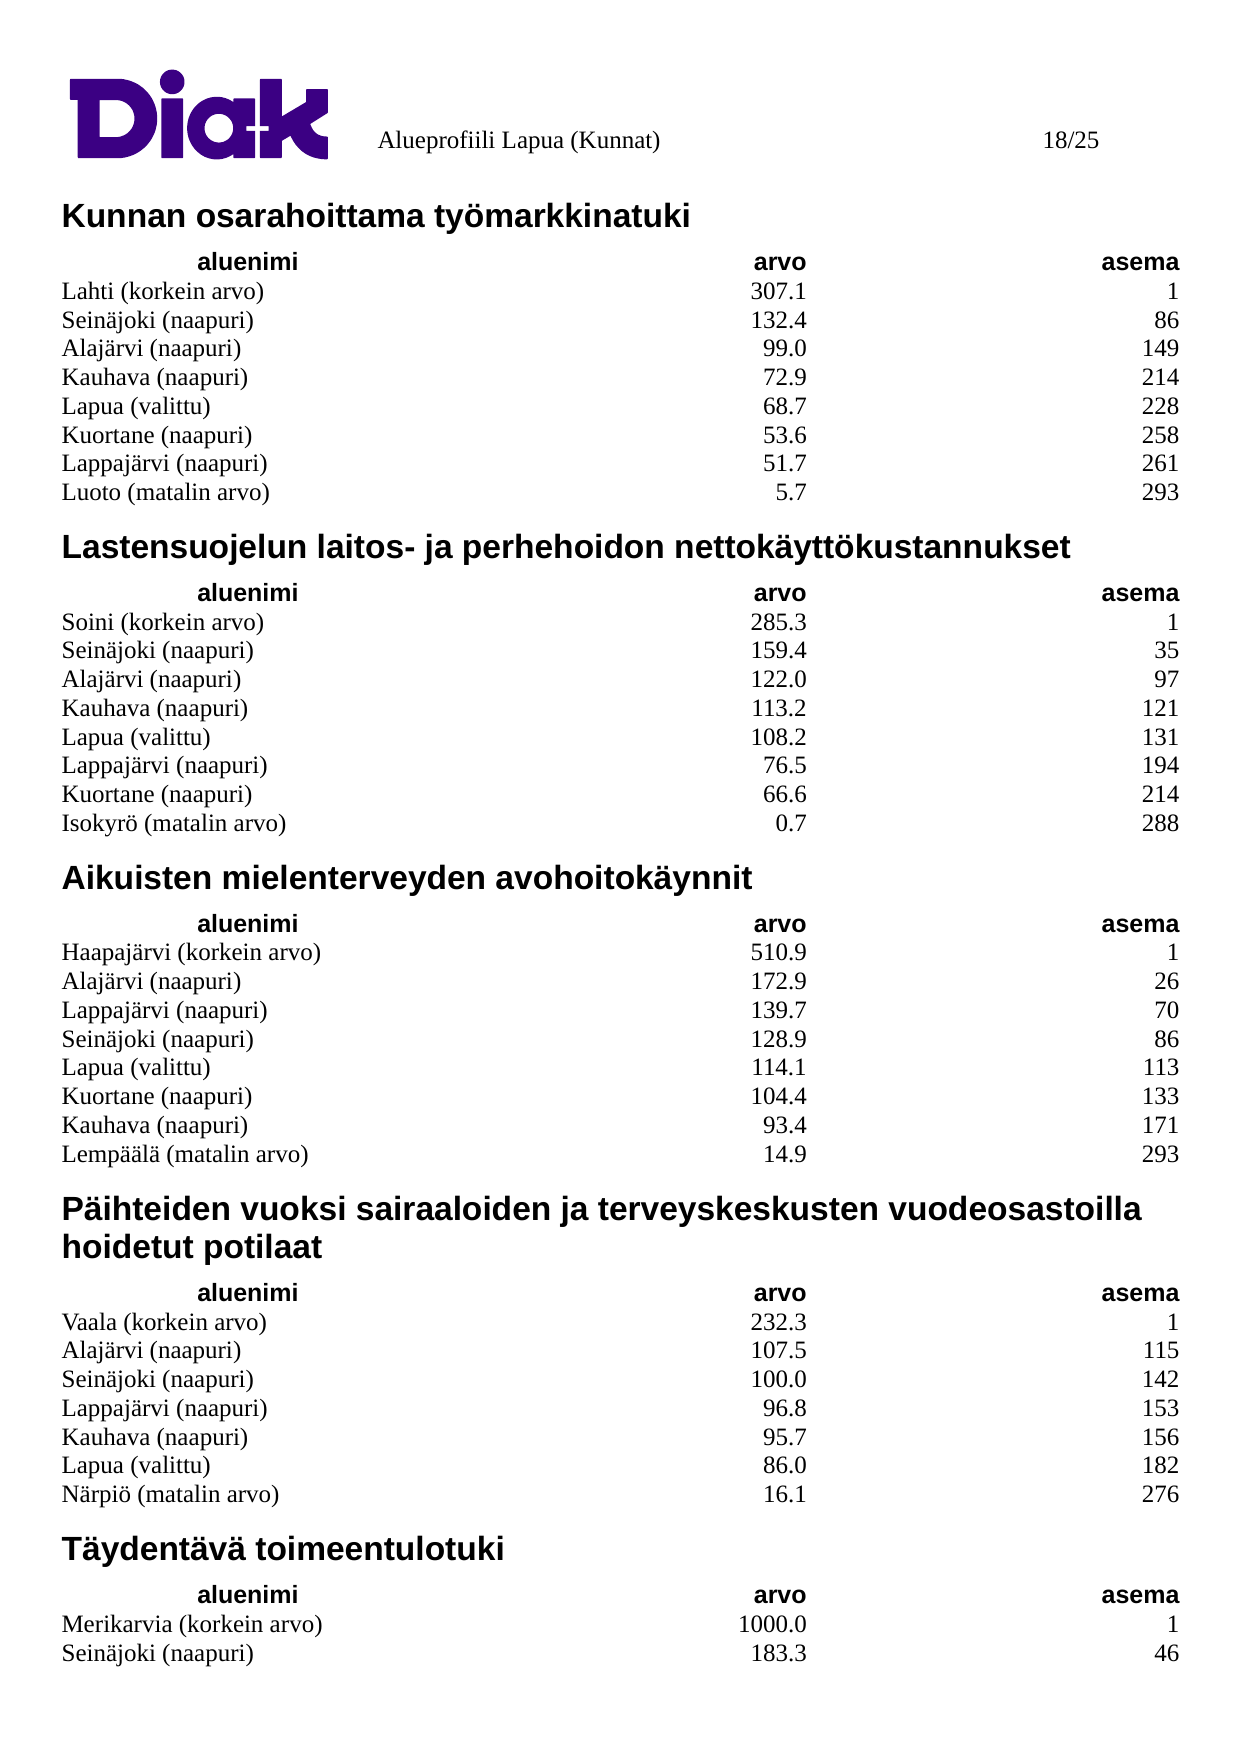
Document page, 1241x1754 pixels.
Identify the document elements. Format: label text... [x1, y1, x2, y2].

table_cell 66.6 [434, 779, 806, 808]
table_cell 97 [806, 664, 1179, 693]
table_cell 214 [806, 779, 1179, 808]
table_cell 171 [806, 1110, 1179, 1139]
table_cell Seinäjoki (naapuri) [61, 1638, 434, 1666]
table_cell 276 [806, 1479, 1179, 1508]
table_cell Haapajärvi (korkein arvo) [61, 938, 434, 966]
table_header asema [806, 247, 1179, 276]
table_cell 131 [806, 722, 1179, 751]
table_cell 159.4 [434, 636, 806, 664]
table_header asema [806, 1580, 1179, 1609]
table_header arvo [434, 1580, 806, 1609]
table_cell Lapua (valittu) [61, 391, 434, 420]
table_cell Kuortane (naapuri) [61, 420, 434, 448]
table_cell 113.2 [434, 693, 806, 722]
table_cell 182 [806, 1451, 1179, 1479]
table_header arvo [434, 578, 806, 607]
table_cell Vaala (korkein arvo) [61, 1307, 434, 1336]
table_cell 1000.0 [434, 1609, 806, 1638]
table_cell 5.7 [434, 477, 806, 506]
table_cell Lahti (korkein arvo) [61, 276, 434, 305]
table_cell 108.2 [434, 722, 806, 751]
table_cell 86 [806, 305, 1179, 333]
subtitle Aikuisten mielenterveyden avohoitokäynnit [61, 858, 1179, 896]
table_cell 133 [806, 1081, 1179, 1110]
table_cell Seinäjoki (naapuri) [61, 1364, 434, 1393]
table_cell Kauhava (naapuri) [61, 1110, 434, 1139]
table_header aluenimi [61, 247, 434, 276]
table_cell 96.8 [434, 1393, 806, 1422]
table_cell Luoto (matalin arvo) [61, 477, 434, 506]
table_header asema [806, 1278, 1179, 1307]
table_cell 214 [806, 362, 1179, 391]
table_cell 107.5 [434, 1336, 806, 1364]
table_cell Seinäjoki (naapuri) [61, 636, 434, 664]
table_cell 104.4 [434, 1081, 806, 1110]
table_cell 35 [806, 636, 1179, 664]
table_header aluenimi [61, 578, 434, 607]
table_cell Alajärvi (naapuri) [61, 334, 434, 362]
table_cell 122.0 [434, 664, 806, 693]
subtitle Päihteiden vuoksi sairaaloiden ja terveyskeskusten vuodeosastoilla hoidetut potilaat [61, 1188, 1179, 1266]
table_cell 149 [806, 334, 1179, 362]
table_cell Lappajärvi (naapuri) [61, 449, 434, 477]
table_cell Kuortane (naapuri) [61, 779, 434, 808]
table_cell Seinäjoki (naapuri) [61, 1024, 434, 1052]
table_cell 76.5 [434, 751, 806, 779]
table_cell 142 [806, 1364, 1179, 1393]
table_header asema [806, 909, 1179, 937]
table_header aluenimi [61, 1580, 434, 1609]
table_cell 113 [806, 1053, 1179, 1081]
table_cell 115 [806, 1336, 1179, 1364]
table_cell 172.9 [434, 966, 806, 995]
table_cell 86 [806, 1024, 1179, 1052]
table_cell Alajärvi (naapuri) [61, 966, 434, 995]
table_cell Närpiö (matalin arvo) [61, 1479, 434, 1508]
table_cell 72.9 [434, 362, 806, 391]
table_cell 1 [806, 1609, 1179, 1638]
subtitle Kunnan osarahoittama työmarkkinatuki [61, 196, 1179, 235]
table_cell 86.0 [434, 1451, 806, 1479]
table_cell 14.9 [434, 1139, 806, 1167]
table_cell Alajärvi (naapuri) [61, 1336, 434, 1364]
table_cell 183.3 [434, 1638, 806, 1666]
table_cell 46 [806, 1638, 1179, 1666]
table_header arvo [434, 247, 806, 276]
table_cell Lappajärvi (naapuri) [61, 751, 434, 779]
table_cell Lapua (valittu) [61, 1451, 434, 1479]
table_cell Kuortane (naapuri) [61, 1081, 434, 1110]
table_cell 293 [806, 477, 1179, 506]
table_cell 232.3 [434, 1307, 806, 1336]
table_header asema [806, 578, 1179, 607]
table_cell Seinäjoki (naapuri) [61, 305, 434, 333]
table_cell 114.1 [434, 1053, 806, 1081]
table_header aluenimi [61, 1278, 434, 1307]
table_cell 128.9 [434, 1024, 806, 1052]
table_cell 139.7 [434, 995, 806, 1024]
table_cell 16.1 [434, 1479, 806, 1508]
table_cell 307.1 [434, 276, 806, 305]
table_cell 261 [806, 449, 1179, 477]
table_cell 288 [806, 808, 1179, 837]
table_cell 100.0 [434, 1364, 806, 1393]
table_cell 121 [806, 693, 1179, 722]
table_cell Soini (korkein arvo) [61, 607, 434, 636]
table_header aluenimi [61, 909, 434, 937]
table_cell 93.4 [434, 1110, 806, 1139]
table_cell 258 [806, 420, 1179, 448]
table_cell Merikarvia (korkein arvo) [61, 1609, 434, 1638]
table_header arvo [434, 909, 806, 937]
subtitle Lastensuojelun laitos- ja perhehoidon nettokäyttökustannukset [61, 527, 1179, 566]
table_cell Lappajärvi (naapuri) [61, 995, 434, 1024]
table_cell 53.6 [434, 420, 806, 448]
table_cell 1 [806, 607, 1179, 636]
table_header arvo [434, 1278, 806, 1307]
table_cell Kauhava (naapuri) [61, 693, 434, 722]
table_cell 0.7 [434, 808, 806, 837]
table_cell Lapua (valittu) [61, 722, 434, 751]
table_cell 194 [806, 751, 1179, 779]
table_cell Isokyrö (matalin arvo) [61, 808, 434, 837]
table_cell 51.7 [434, 449, 806, 477]
table_cell 510.9 [434, 938, 806, 966]
subtitle Täydentävä toimeentulotuki [61, 1529, 1179, 1568]
table_cell Kauhava (naapuri) [61, 362, 434, 391]
table_cell Lempäälä (matalin arvo) [61, 1139, 434, 1167]
table_cell Lappajärvi (naapuri) [61, 1393, 434, 1422]
table_cell 99.0 [434, 334, 806, 362]
table_cell 1 [806, 276, 1179, 305]
table_cell 70 [806, 995, 1179, 1024]
table_cell Kauhava (naapuri) [61, 1422, 434, 1451]
table_cell 153 [806, 1393, 1179, 1422]
table_cell 285.3 [434, 607, 806, 636]
table_cell 228 [806, 391, 1179, 420]
table_cell 68.7 [434, 391, 806, 420]
table_cell 95.7 [434, 1422, 806, 1451]
table_cell 1 [806, 1307, 1179, 1336]
table_cell 156 [806, 1422, 1179, 1451]
table_cell 293 [806, 1139, 1179, 1167]
table_cell 26 [806, 966, 1179, 995]
table_cell 1 [806, 938, 1179, 966]
table_cell Lapua (valittu) [61, 1053, 434, 1081]
table_cell 132.4 [434, 305, 806, 333]
table_cell Alajärvi (naapuri) [61, 664, 434, 693]
